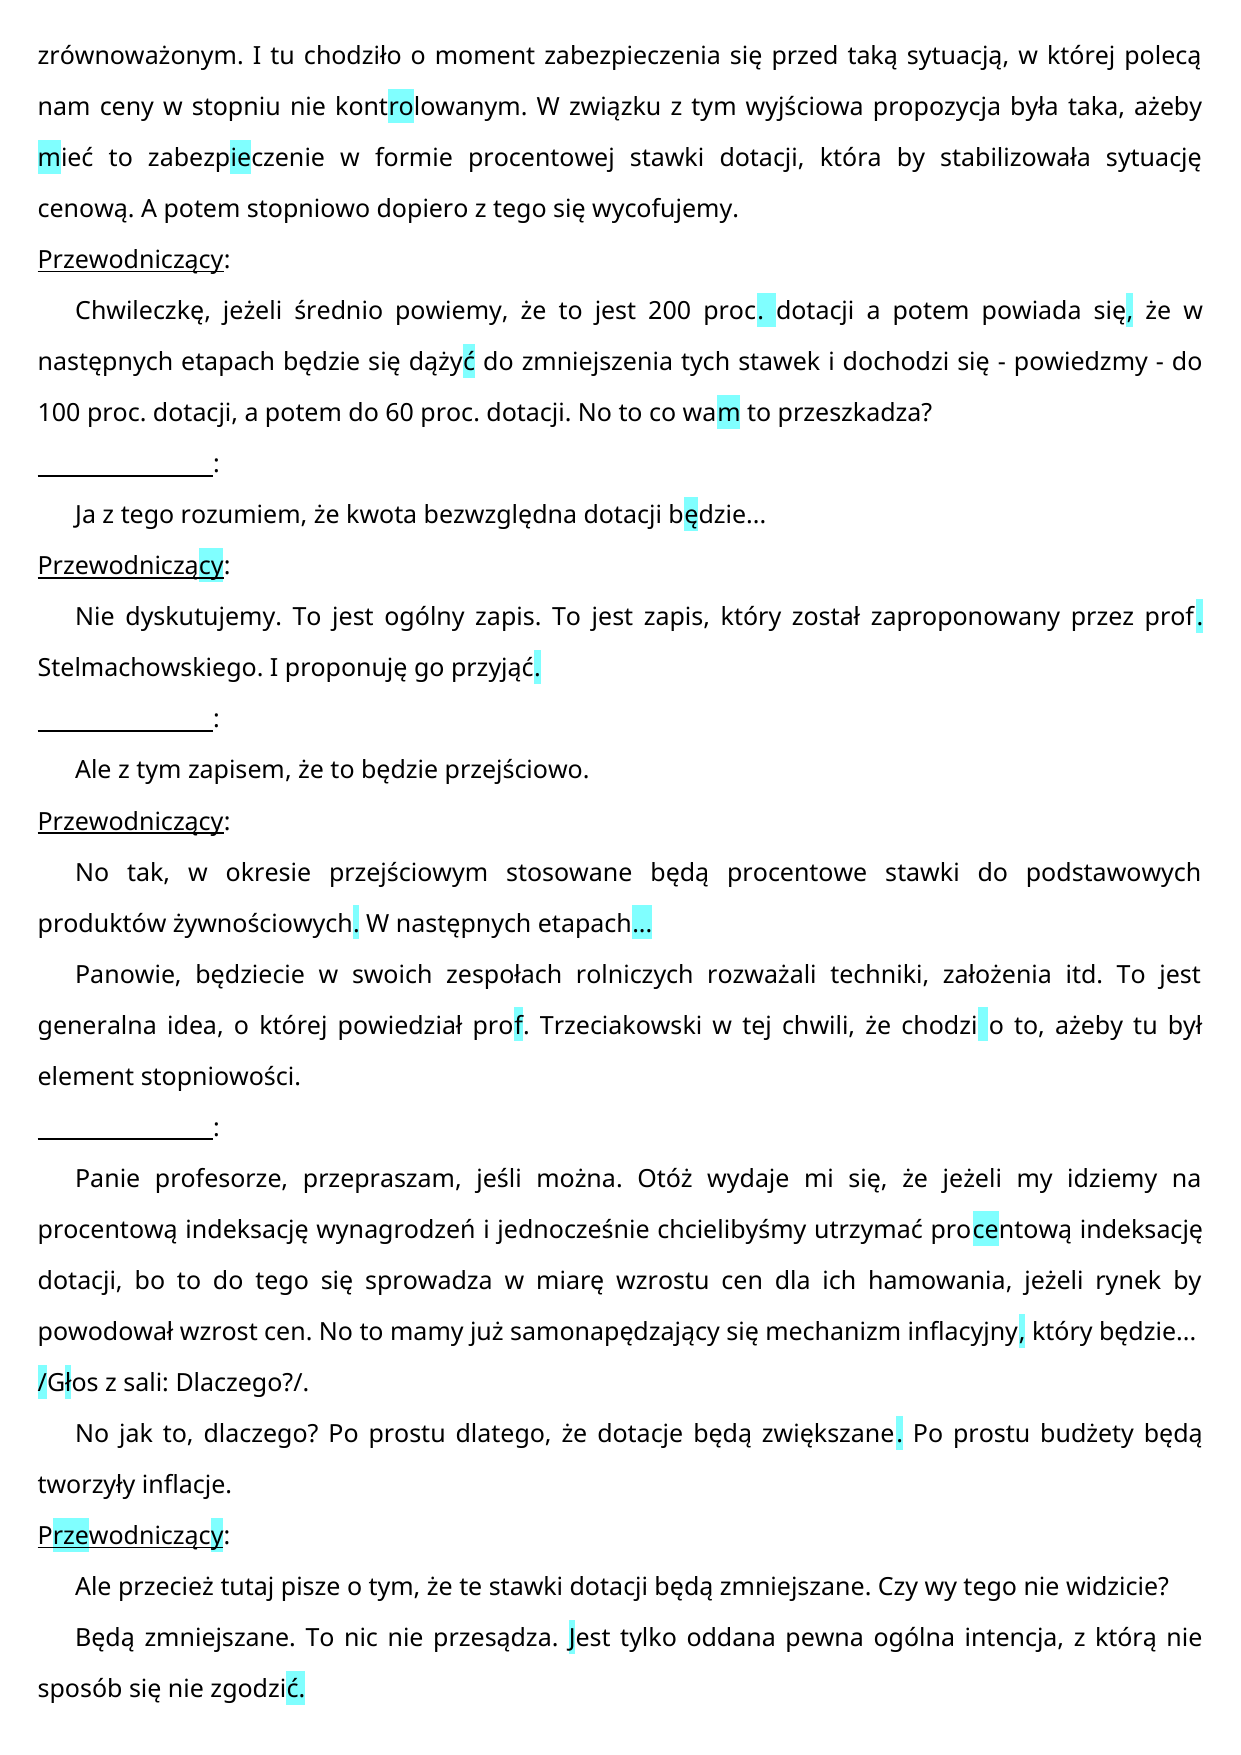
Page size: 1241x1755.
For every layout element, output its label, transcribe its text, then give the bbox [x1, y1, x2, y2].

text /Głos z sali: Dlaczego?/. [37, 1364, 1203, 1399]
text zrównoważonym. I tu chodziło o moment zabezpieczenia się przed taką sytuacją, w której polecą nam ceny w stopniu nie kontrolowanym. W związku z tym wyjściowa propozycja była taka, ażeby mieć to zabezpieczenie w formie procentowej stawki dotacji, która by stabilizowała sytuację cenową. A potem stopniowo dopiero z tego się wycofujemy. [37, 37, 1203, 225]
text Przewodniczący: [37, 1518, 1203, 1552]
text : [37, 446, 1203, 480]
text Przewodniczący: [37, 242, 1203, 276]
text Panowie, będziecie w swoich zespołach rolniczych rozważali techniki, założenia itd. To jest generalna idea, o której powiedział prof. Trzeciakowski w tej chwili, że chodzi o to, ażeby tu był element stopniowości. [37, 956, 1203, 1092]
text Przewodniczący: [37, 803, 1203, 837]
text Ale przecież tutaj pisze o tym, że te stawki dotacji będą zmniejszane. Czy wy tego nie widzicie? [37, 1569, 1203, 1603]
text : [37, 701, 1203, 735]
text : [37, 1109, 1203, 1143]
text No tak, w okresie przejściowym stosowane będą procentowe stawki do podstawowych produktów żywnościowych. W następnych etapach... [37, 854, 1203, 939]
text Ale z tym zapisem, że to będzie przejściowo. [37, 752, 1203, 786]
text Panie profesorze, przepraszam, jeśli można. Otóż wydaje mi się, że jeżeli my idziemy na procentową indeksację wynagrodzeń i jednocześnie chcielibyśmy utrzymać procentową indeksację dotacji, bo to do tego się sprowadza w miarę wzrostu cen dla ich hamowania, jeżeli rynek by powodował wzrost cen. No to mamy już samonapędzający się mechanizm inflacyjny, który będzie... [37, 1160, 1203, 1348]
text No jak to, dlaczego? Po prostu dlatego, że dotacje będą zwiększane. Po prostu budżety będą tworzyły inflacje. [37, 1416, 1203, 1501]
text Ja z tego rozumiem, że kwota bezwzględna dotacji będzie... [37, 497, 1203, 531]
text Będą zmniejszane. To nic nie przesądza. Jest tylko oddana pewna ogólna intencja, z którą nie sposób się nie zgodzić. [37, 1620, 1203, 1705]
text Nie dyskutujemy. To jest ogólny zapis. To jest zapis, który został zaproponowany przez prof. Stelmachowskiego. I proponuję go przyjąć. [37, 599, 1203, 684]
text Chwileczkę, jeżeli średnio powiemy, że to jest 200 proc. dotacji a potem powiada się, że w następnych etapach będzie się dążyć do zmniejszenia tych stawek i dochodzi się - powiedzmy - do 100 proc. dotacji, a potem do 60 proc. dotacji. No to co wam to przeszkadza? [37, 293, 1203, 429]
text Przewodniczący: [37, 548, 1203, 582]
